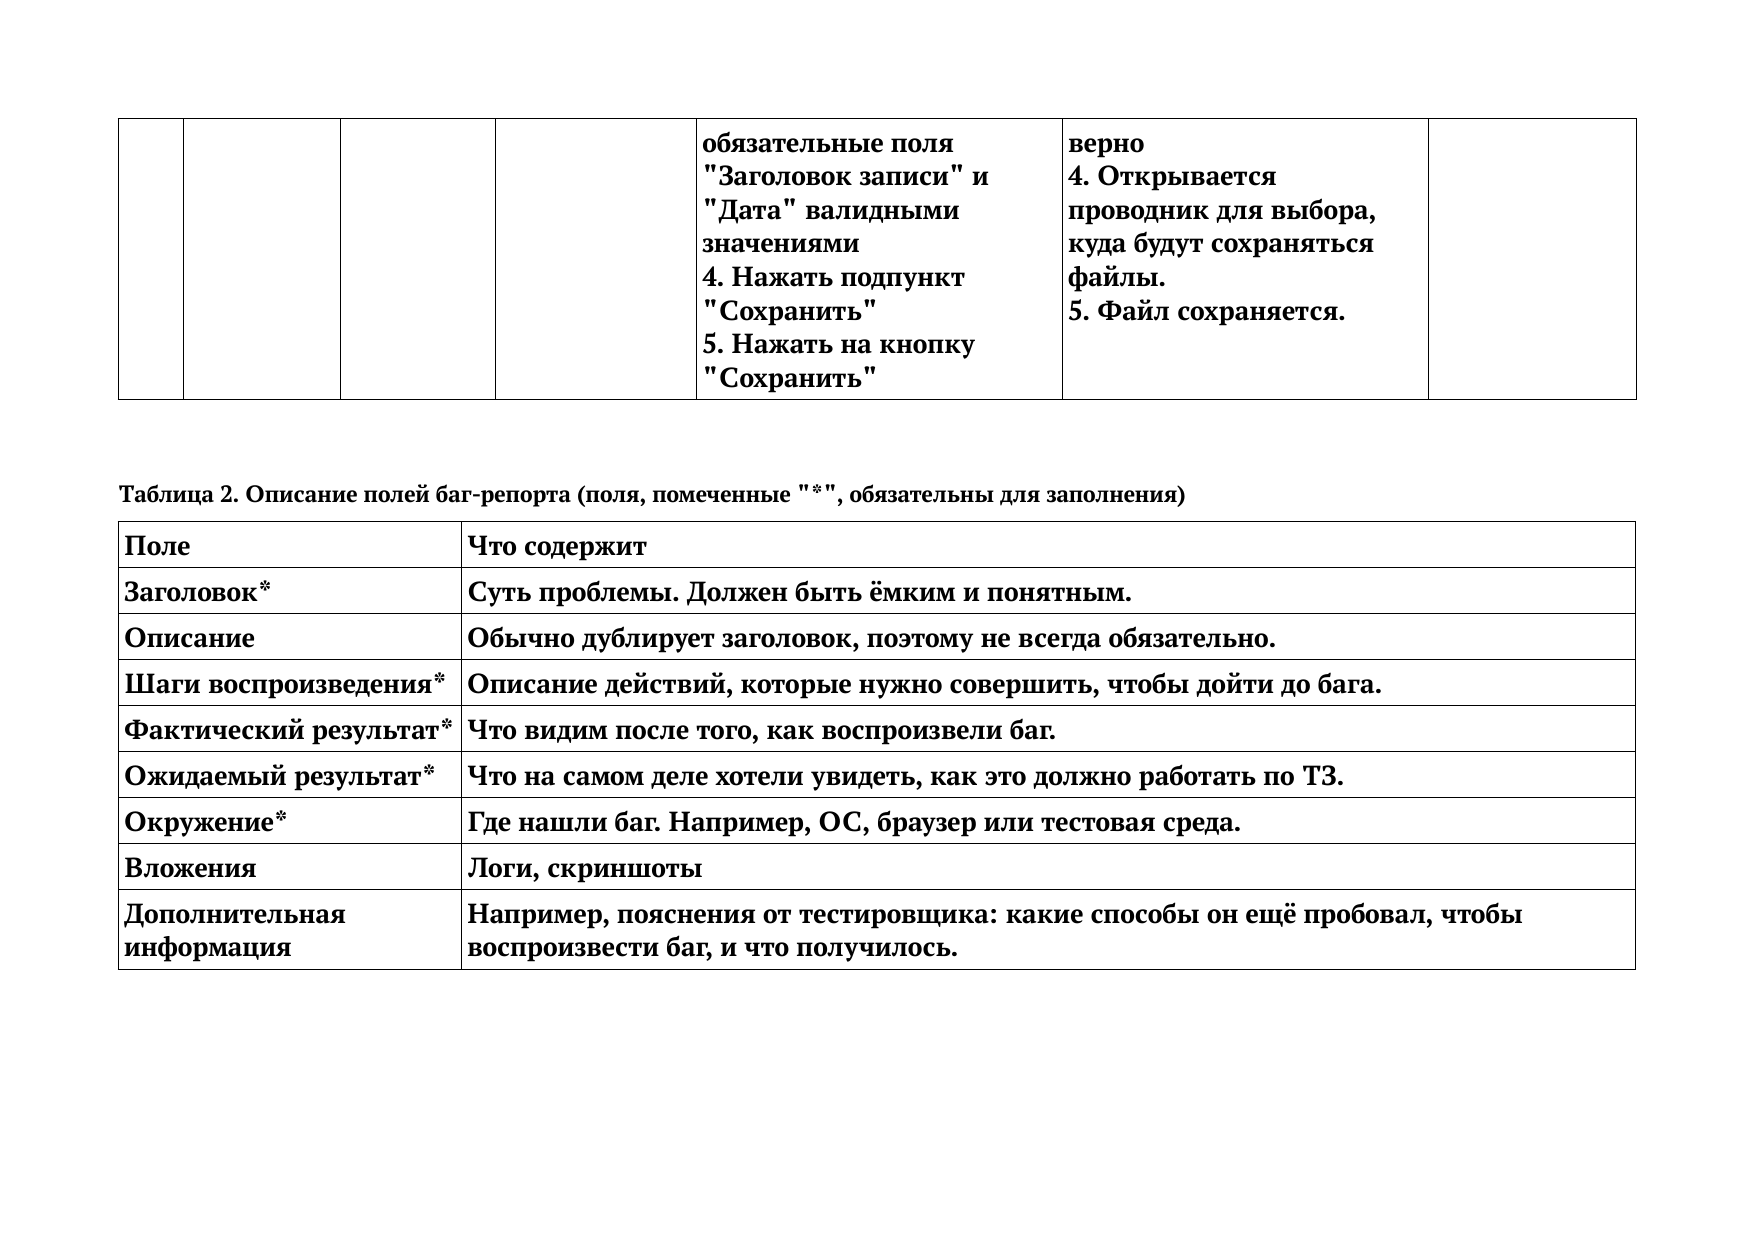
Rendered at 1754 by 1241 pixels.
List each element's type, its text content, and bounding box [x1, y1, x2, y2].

table_cell Ожидаемый результат* [119, 752, 461, 797]
table_cell Фактический результат* [119, 706, 461, 751]
text Таблица 2. Описание полей баг-репорта (поля, помеченные "*", обязательны для заполнения) [118, 479, 1636, 508]
table_cell Логи, скриншоты [462, 844, 1635, 889]
table_cell Описание [119, 614, 461, 659]
table_cell [184, 119, 340, 399]
table_cell Заголовок* [119, 568, 461, 613]
table_cell верно 4. Открывается проводник для выбора, куда будут сохраняться файлы. 5. Файл сохраняется. [1063, 119, 1428, 399]
table_cell Обычно дублирует заголовок, поэтому не всегда обязательно. [462, 614, 1635, 659]
table_cell Шаги воспроизведения* [119, 660, 461, 705]
table_cell [341, 119, 495, 399]
table_cell Что на самом деле хотели увидеть, как это должно работать по ТЗ. [462, 752, 1635, 797]
table_cell Где нашли баг. Например, ОС, браузер или тестовая среда. [462, 798, 1635, 843]
table_cell [1429, 119, 1636, 399]
table_cell Описание действий, которые нужно совершить, чтобы дойти до бага. [462, 660, 1635, 705]
table_cell [119, 119, 183, 399]
table_header Что содержит [462, 522, 1635, 567]
table_cell Суть проблемы. Должен быть ёмким и понятным. [462, 568, 1635, 613]
table_cell обязательные поля "Заголовок записи" и "Дата" валидными значениями 4. Нажать подпункт "Сохранить" 5. Нажать на кнопку "Сохранить" [697, 119, 1062, 399]
table_cell Окружение* [119, 798, 461, 843]
table_cell Вложения [119, 844, 461, 889]
table_cell Например, пояснения от тестировщика: какие способы он ещё пробовал, чтобы воспроизвести баг, и что получилось. [462, 890, 1635, 969]
table_cell Дополнительная информация [119, 890, 461, 969]
table_cell Что видим после того, как воспроизвели баг. [462, 706, 1635, 751]
table_cell [496, 119, 696, 399]
table_header Поле [119, 522, 461, 567]
